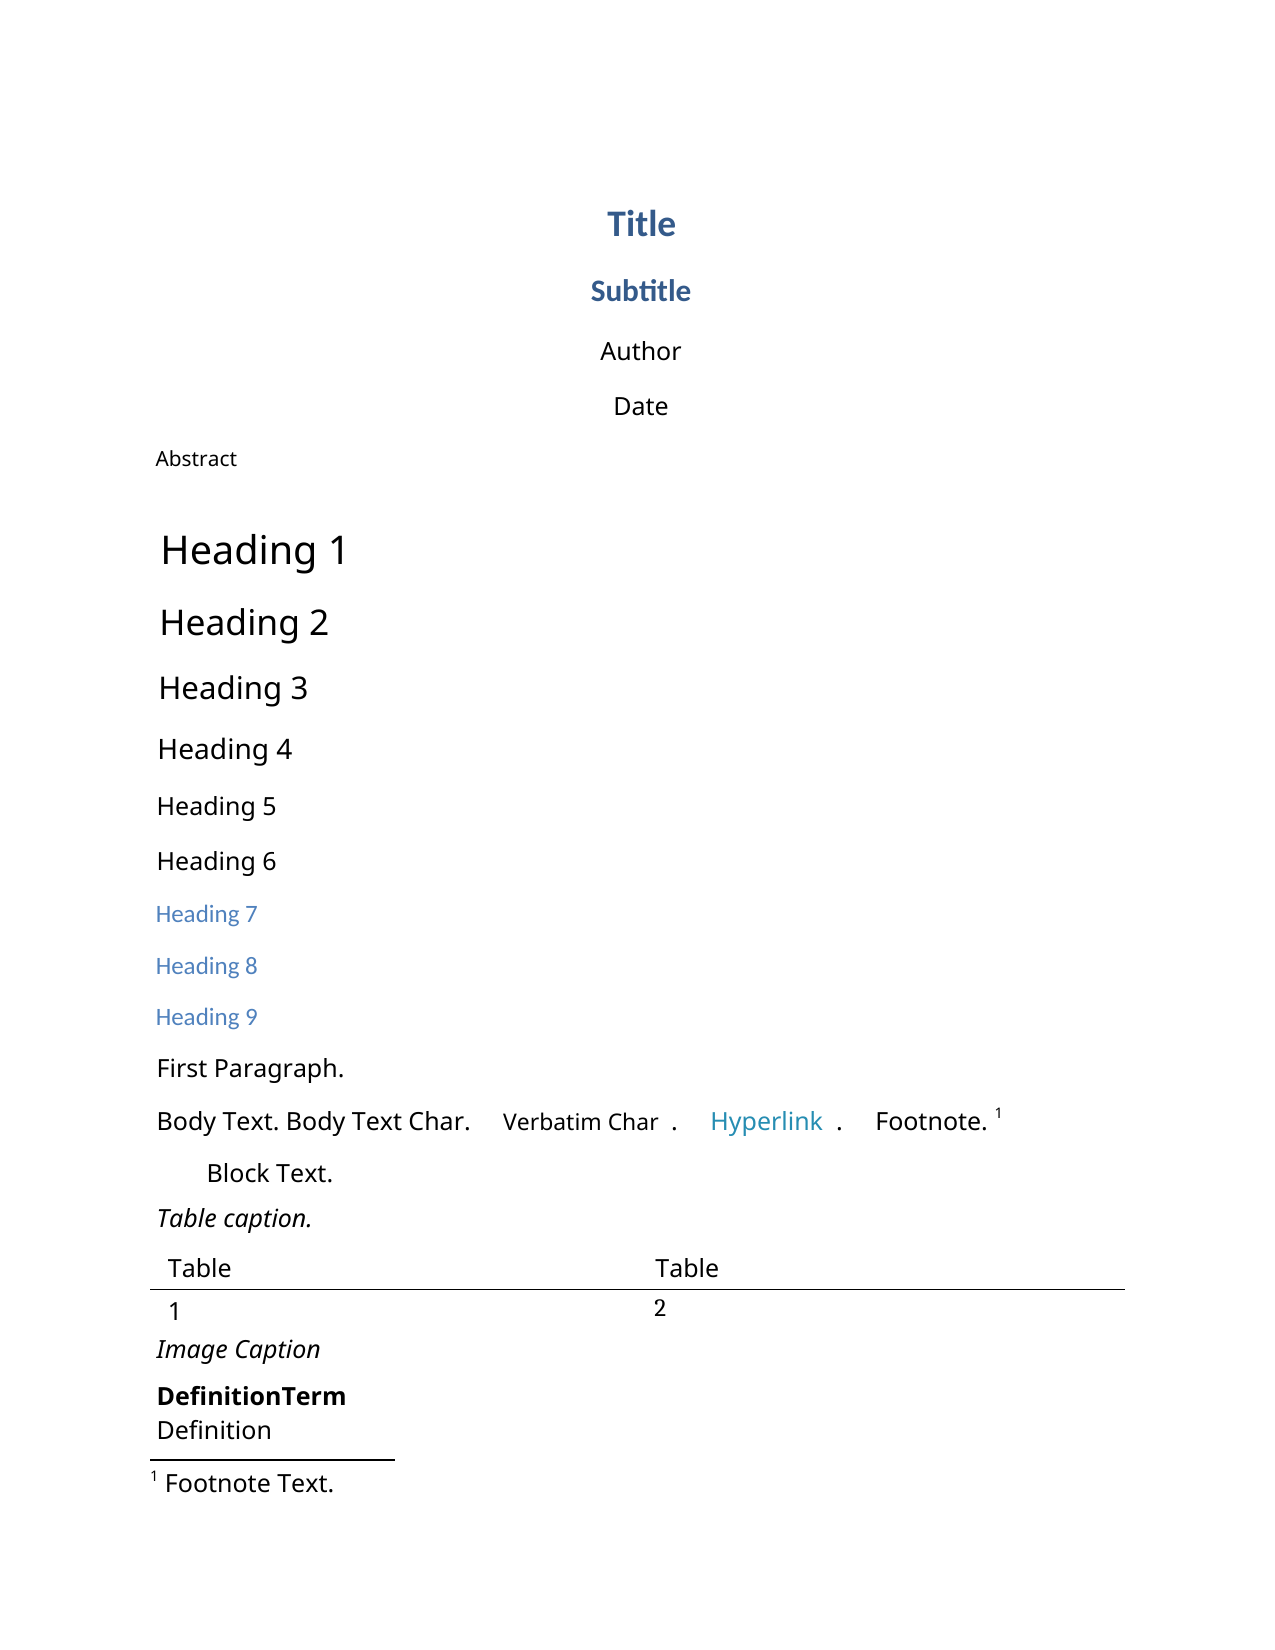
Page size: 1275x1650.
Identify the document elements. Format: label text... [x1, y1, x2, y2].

subtitle Heading 4 [150, 729, 1125, 768]
text First Paragraph. [150, 1050, 1125, 1084]
subtitle Heading 2 [150, 597, 1125, 645]
text Abstract [150, 444, 1125, 472]
subtitle Subtitle [150, 271, 1125, 309]
table_cell 2 [638, 1290, 1125, 1332]
text Footnote Text. [150, 1466, 1125, 1500]
table_header Table [150, 1247, 637, 1289]
text DefinitionTerm [150, 1378, 1125, 1412]
text Image Caption [150, 1332, 1125, 1366]
subtitle Heading 6 [150, 843, 1125, 878]
text Block Text. [200, 1156, 1075, 1190]
table_header Table [638, 1247, 1125, 1289]
subtitle Heading 3 [150, 666, 1125, 709]
text Date [150, 389, 1125, 423]
subtitle Heading 8 [150, 950, 1125, 980]
subtitle Heading 9 [150, 1001, 1125, 1032]
table_cell 1 [150, 1290, 637, 1332]
text Author [150, 334, 1125, 368]
text Table caption. [150, 1201, 1125, 1234]
title Title [150, 200, 1125, 246]
text Body Text. Body Text Char. Verbatim Char . Hyperlink . Footnote. [150, 1103, 1125, 1137]
subtitle Heading 1 [150, 522, 1125, 576]
subtitle Heading 5 [150, 789, 1125, 823]
subtitle Heading 7 [150, 898, 1125, 929]
text Definition [150, 1412, 1125, 1446]
